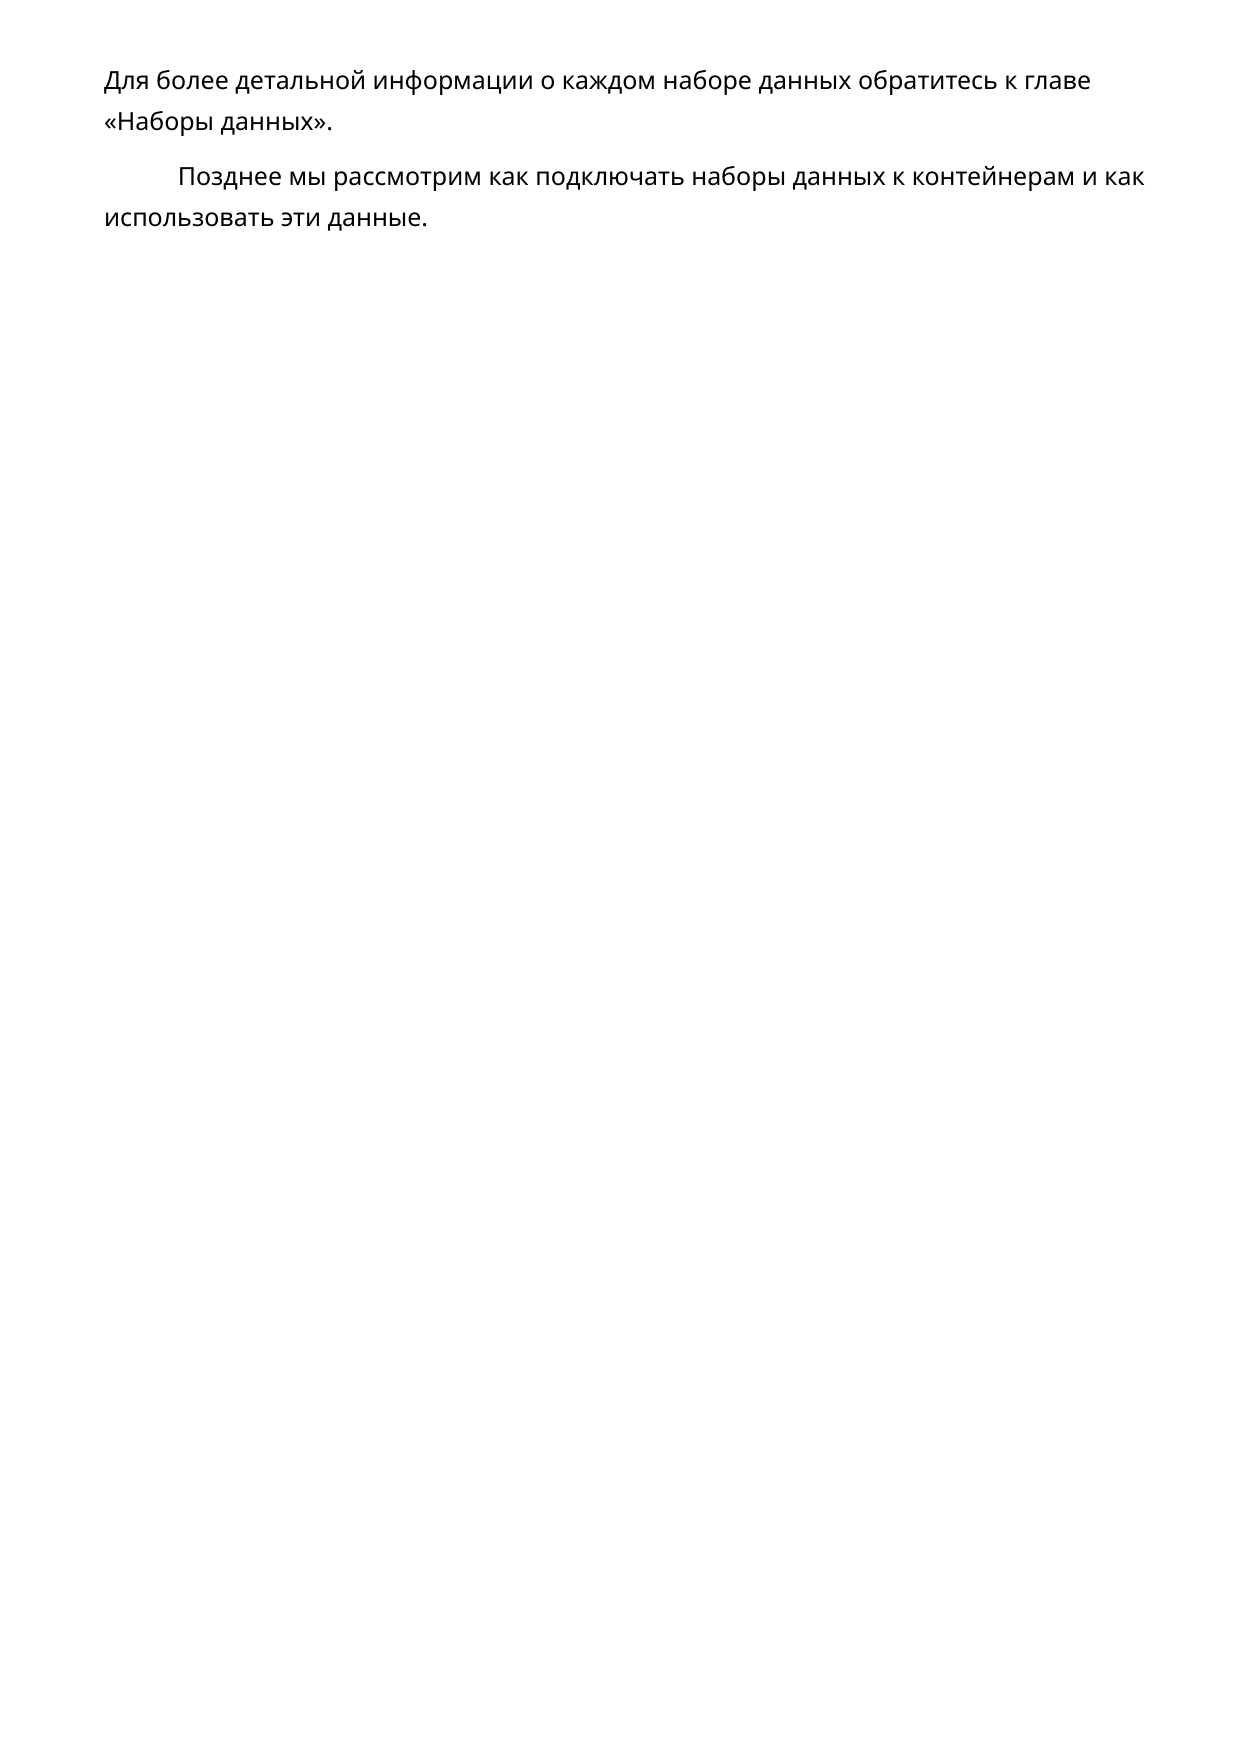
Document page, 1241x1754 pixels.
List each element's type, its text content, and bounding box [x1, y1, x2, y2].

text Для более детальной информации о каждом наборе данных обратитесь к главе «Наборы данных». [104, 62, 1181, 137]
text Позднее мы рассмотрим как подключать наборы данных к контейнерам и как использовать эти данные. [104, 159, 1181, 234]
